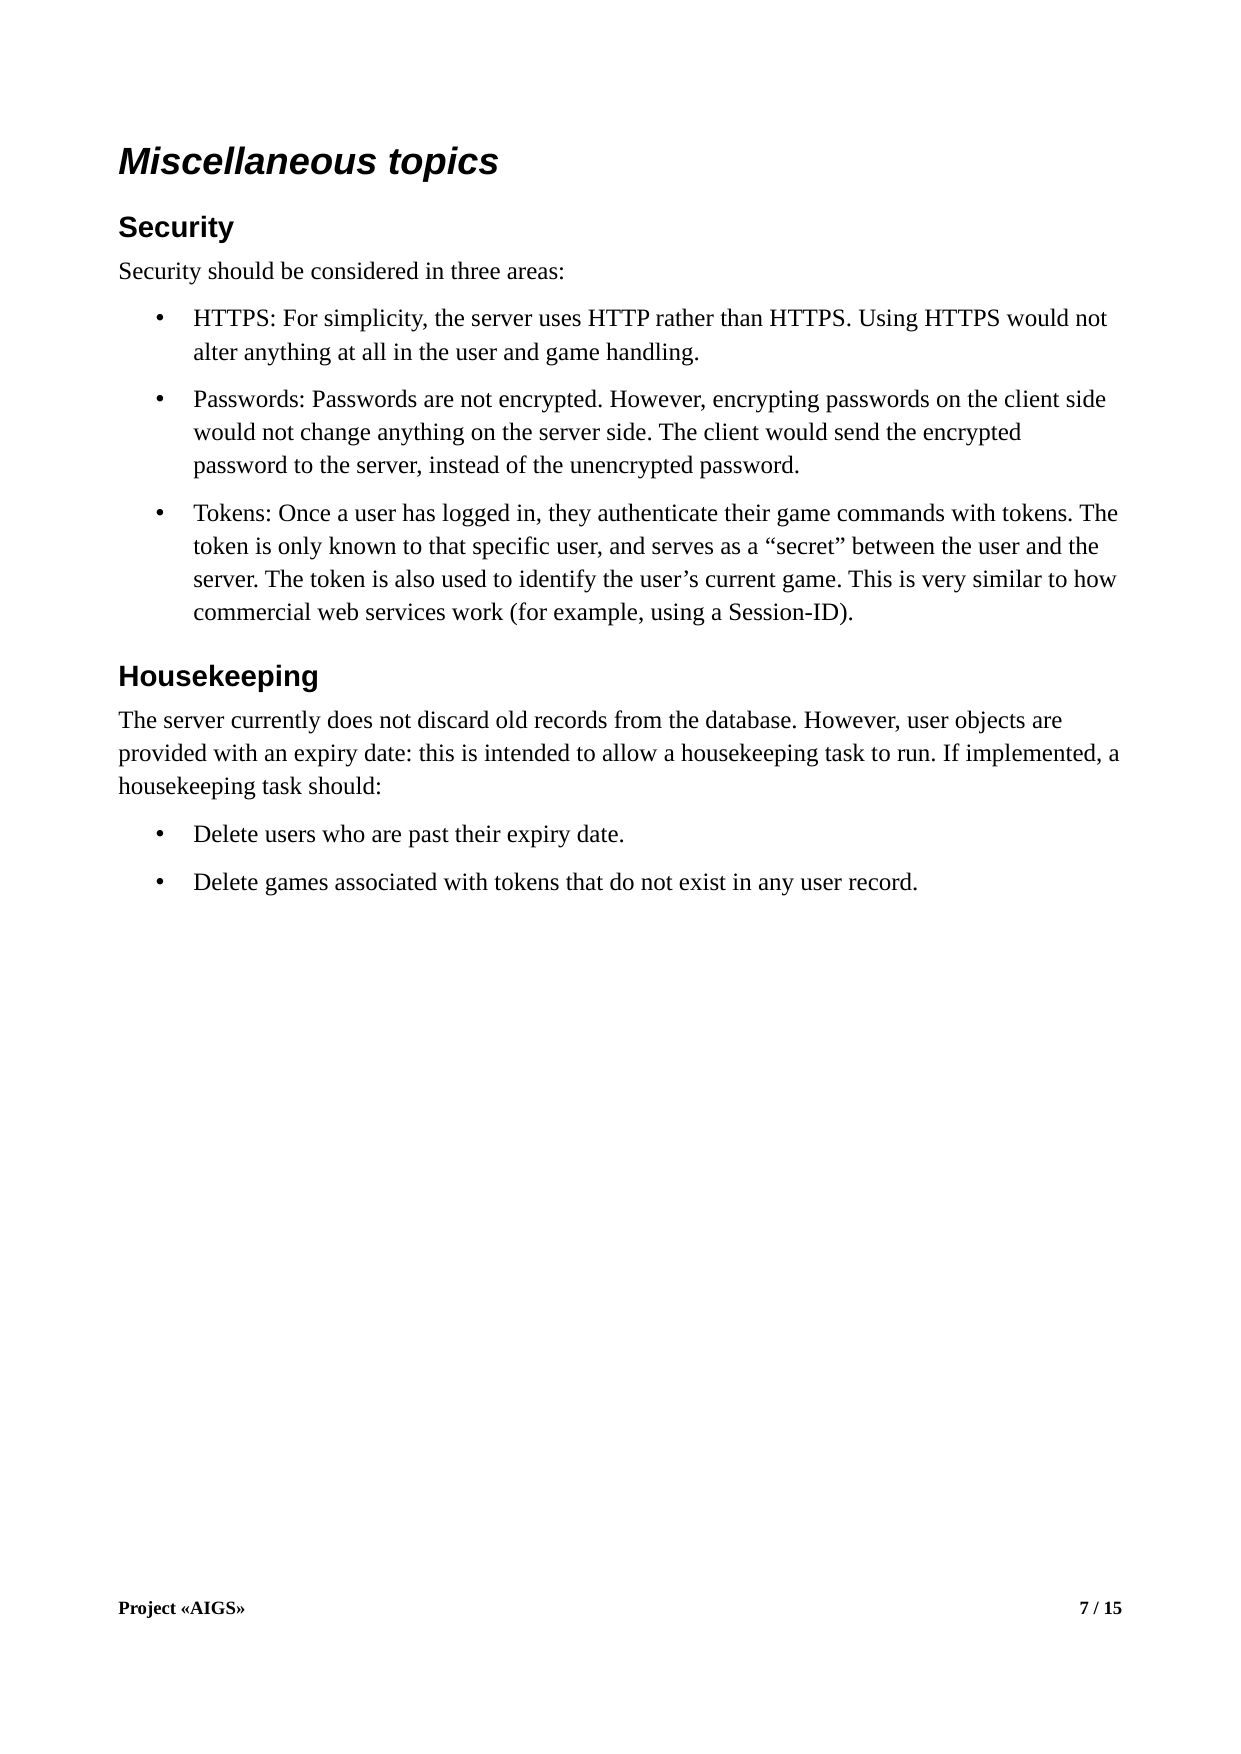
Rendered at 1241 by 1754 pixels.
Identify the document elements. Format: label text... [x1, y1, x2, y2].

subtitle Housekeeping [118, 659, 1122, 693]
list Delete games associated with tokens that do not exist in any user record. [156, 867, 1122, 895]
list Tokens: Once a user has logged in, they authenticate their game commands with tokens. The token is only known to that specific user, and serves as a “secret” between the user and the server. The token is also used to identify the user’s current game. This is very similar to how commercial web services work (for example, using a Session-ID). [156, 498, 1122, 626]
text The server currently does not discard old records from the database. However, user objects are provided with an expiry date: this is intended to allow a housekeeping task to run. If implemented, a housekeeping task should: [118, 705, 1122, 800]
list Delete users who are past their expiry date. [156, 819, 1122, 848]
subtitle Miscellaneous topics [118, 139, 1122, 183]
list HTTPS: For simplicity, the server uses HTTP rather than HTTPS. Using HTTPS would not alter anything at all in the user and game handling. [156, 303, 1122, 365]
subtitle Security [118, 210, 1122, 243]
text Security should be considered in three areas: [118, 256, 1122, 285]
list Passwords: Passwords are not encrypted. However, encrypting passwords on the client side would not change anything on the server side. The client would send the encrypted password to the server, instead of the unencrypted password. [156, 384, 1122, 479]
